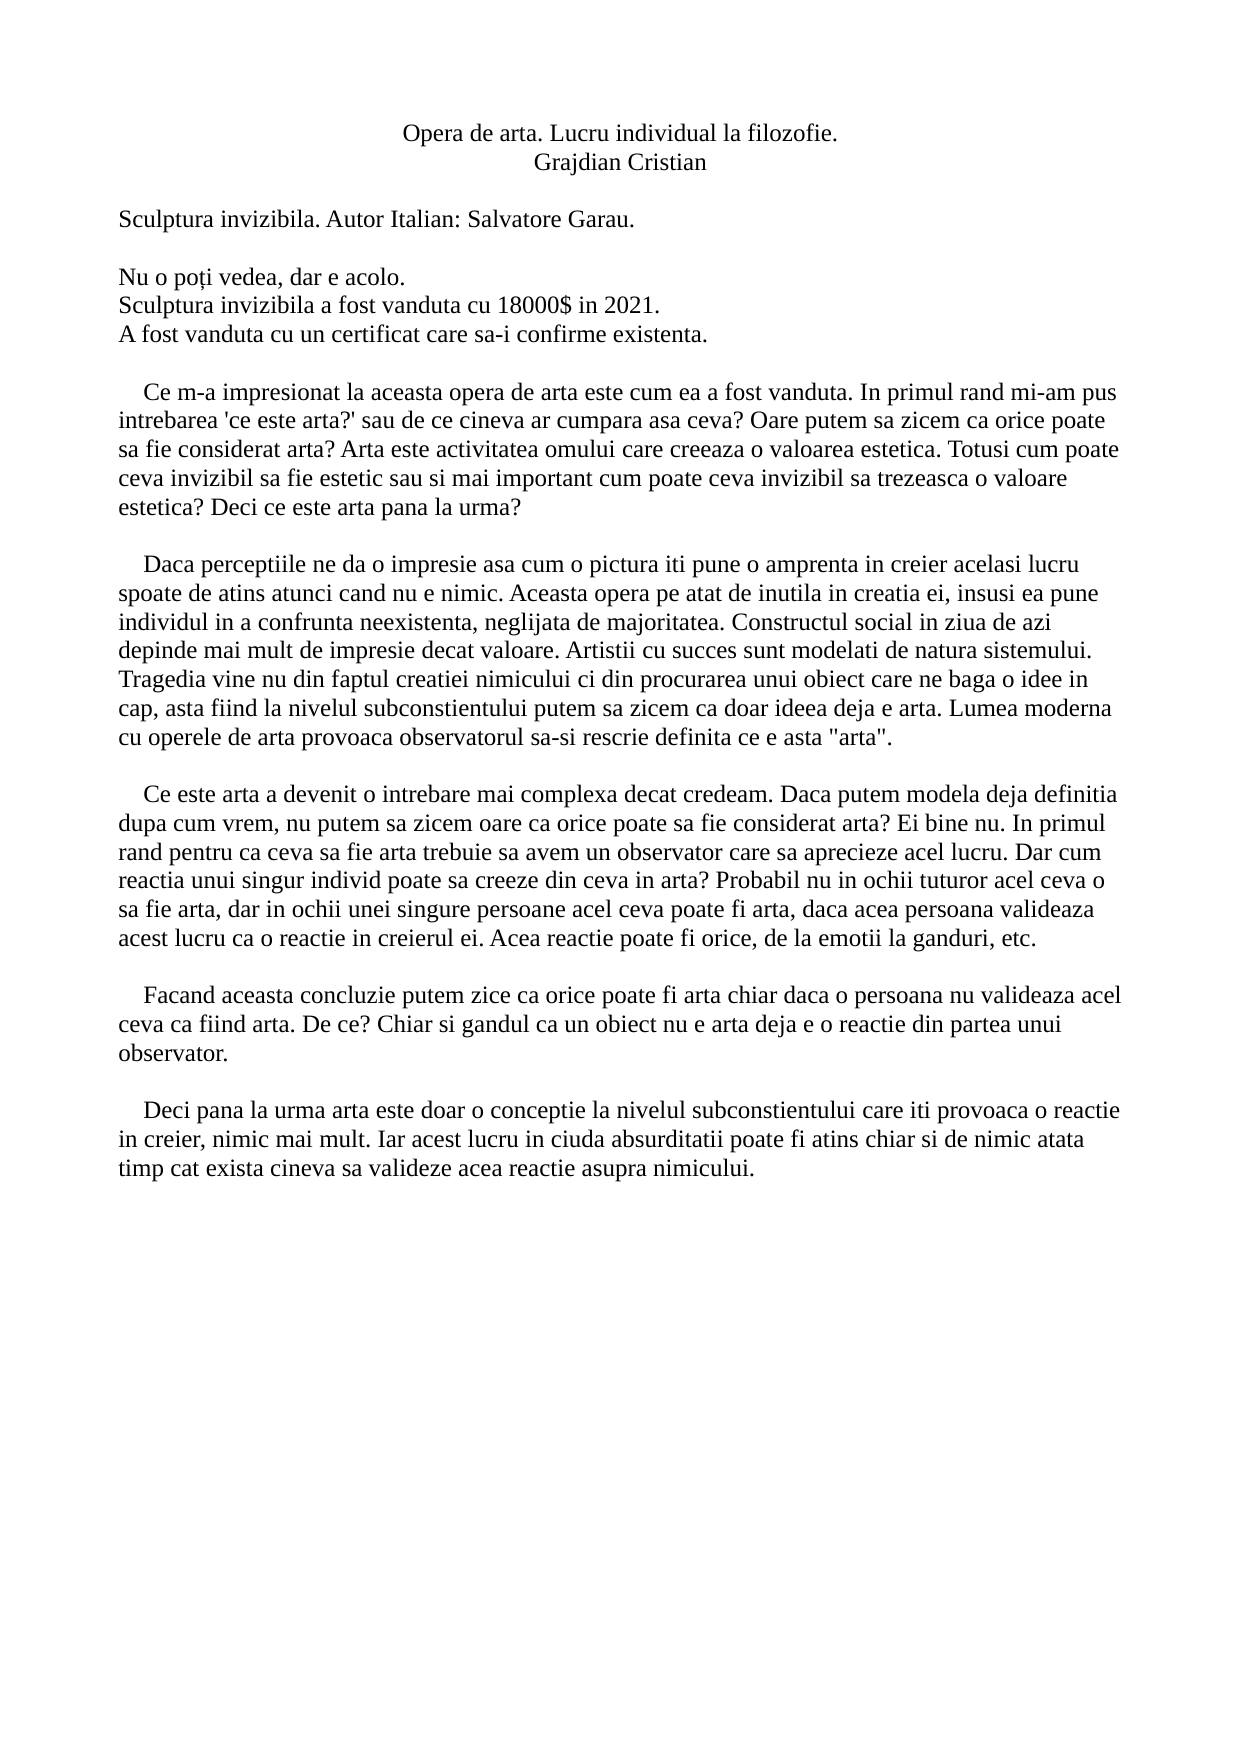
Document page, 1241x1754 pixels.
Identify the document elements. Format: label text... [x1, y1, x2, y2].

text Sculptura invizibila a fost vanduta cu 18000$ in 2021. [118, 291, 1122, 319]
text Grajdian Cristian [118, 147, 1122, 176]
text Daca perceptiile ne da o impresie asa cum o pictura iti pune o amprenta in creier acelasi lucru spoate de atins atunci cand nu e nimic. Aceasta opera pe atat de inutila in creatia ei, insusi ea pune individul in a confrunta neexistenta, neglijata de majoritatea. Constructul social in ziua de azi depinde mai mult de impresie decat valoare. Artistii cu succes sunt modelati de natura sistemului. Tragedia vine nu din faptul creatiei nimicului ci din procurarea unui obiect care ne baga o idee in cap, asta fiind la nivelul subconstientului putem sa zicem ca doar ideea deja e arta. Lumea moderna cu operele de arta provoaca observatorul sa-si rescrie definita ce e asta "arta". [118, 549, 1122, 751]
text Facand aceasta concluzie putem zice ca orice poate fi arta chiar daca o persoana nu valideaza acel ceva ca fiind arta. De ce? Chiar si gandul ca un obiect nu e arta deja e o reactie din partea unui observator. [118, 981, 1122, 1067]
text A fost vanduta cu un certificat care sa-i confirme existenta. [118, 319, 1122, 348]
text Ce este arta a devenit o intrebare mai complexa decat credeam. Daca putem modela deja definitia dupa cum vrem, nu putem sa zicem oare ca orice poate sa fie considerat arta? Ei bine nu. In primul rand pentru ca ceva sa fie arta trebuie sa avem un observator care sa aprecieze acel lucru. Dar cum reactia unui singur individ poate sa creeze din ceva in arta? Probabil nu in ochii tuturor acel ceva o sa fie arta, dar in ochii unei singure persoane acel ceva poate fi arta, daca acea persoana valideaza acest lucru ca o reactie in creierul ei. Acea reactie poate fi orice, de la emotii la ganduri, etc. [118, 779, 1122, 952]
text Sculptura invizibila. Autor Italian: Salvatore Garau. [118, 204, 1122, 233]
text Opera de arta. Lucru individual la filozofie. [118, 118, 1122, 147]
text Ce m-a impresionat la aceasta opera de arta este cum ea a fost vanduta. In primul rand mi-am pus intrebarea 'ce este arta?' sau de ce cineva ar cumpara asa ceva? Oare putem sa zicem ca orice poate sa fie considerat arta? Arta este activitatea omului care creeaza o valoarea estetica. Totusi cum poate ceva invizibil sa fie estetic sau si mai important cum poate ceva invizibil sa trezeasca o valoare estetica? Deci ce este arta pana la urma? [118, 377, 1122, 521]
text Nu o poți vedea, dar e acolo. [118, 262, 1122, 291]
text Deci pana la urma arta este doar o conceptie la nivelul subconstientului care iti provoaca o reactie in creier, nimic mai mult. Iar acest lucru in ciuda absurditatii poate fi atins chiar si de nimic atata timp cat exista cineva sa valideze acea reactie asupra nimicului. [118, 1096, 1122, 1182]
